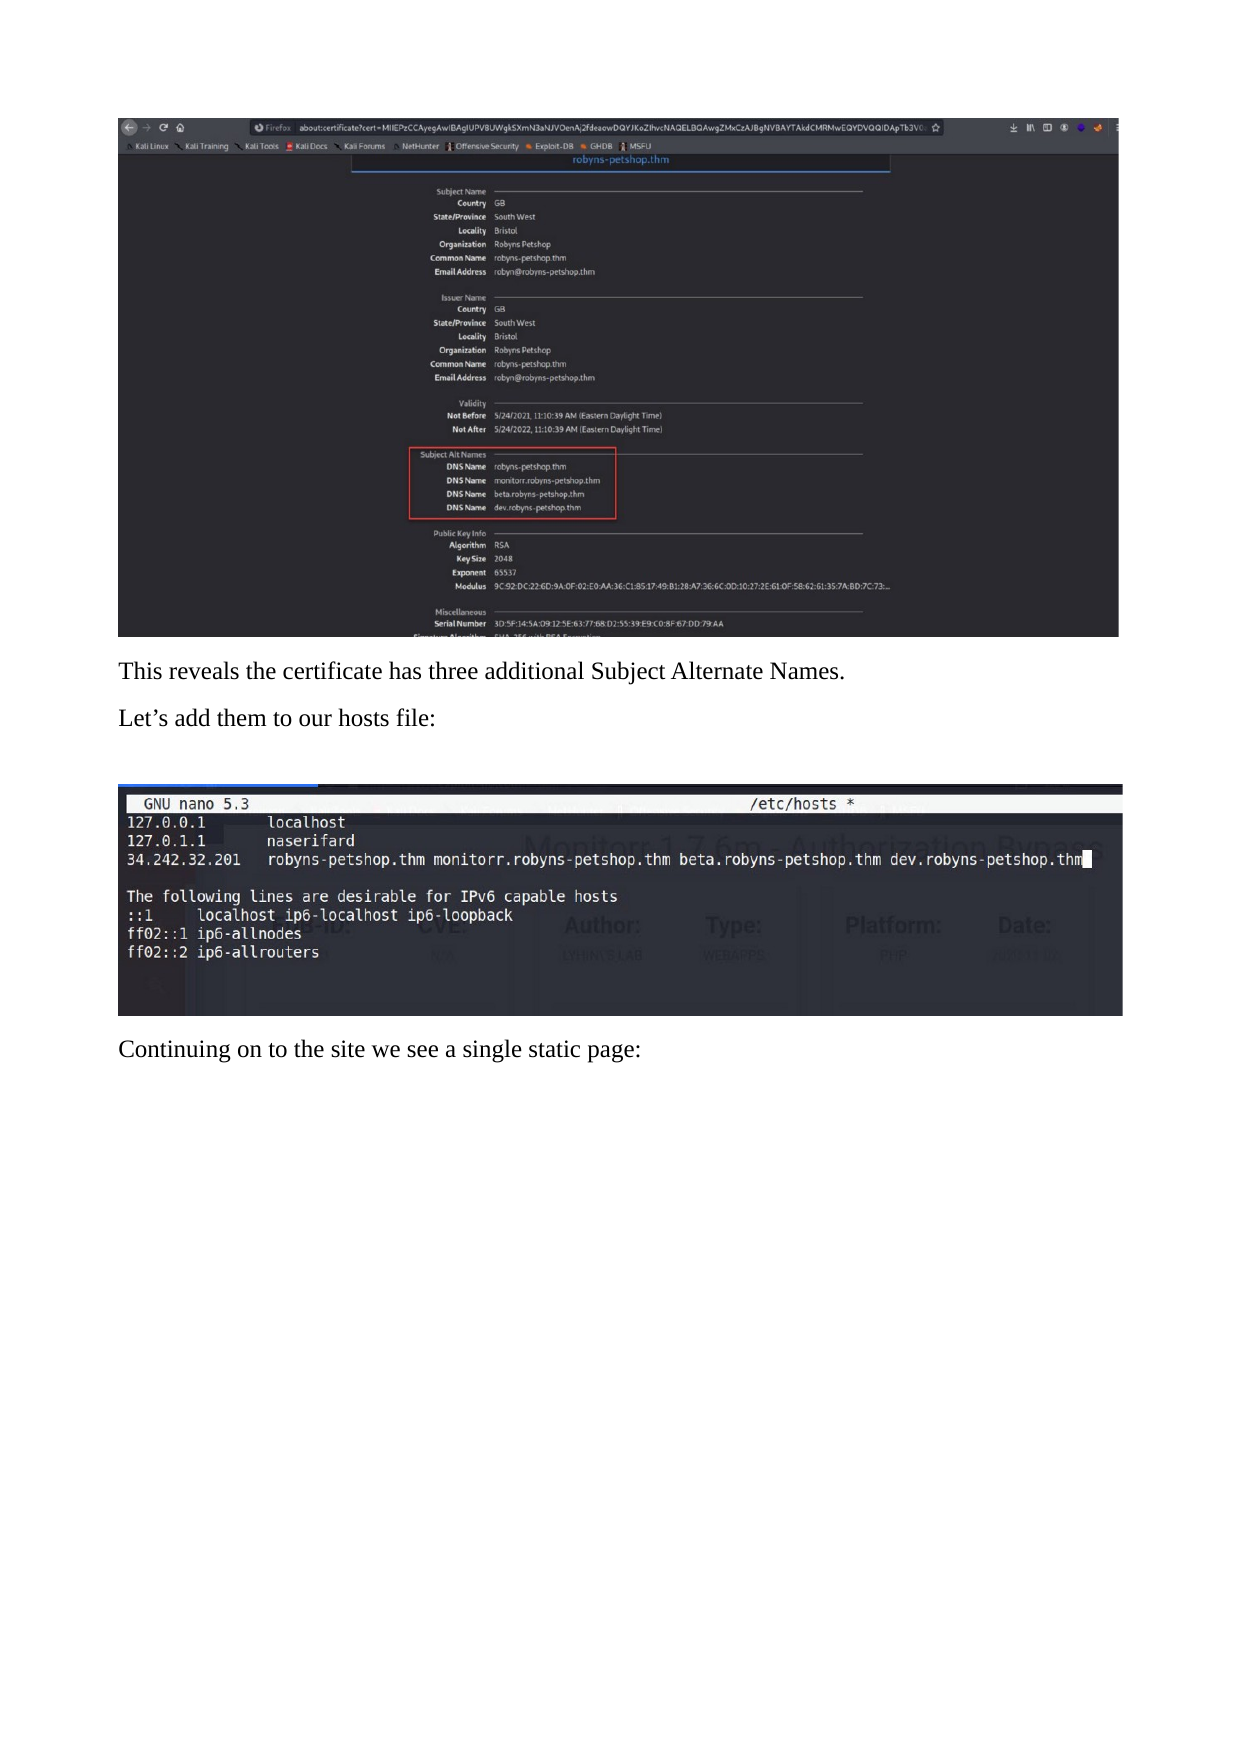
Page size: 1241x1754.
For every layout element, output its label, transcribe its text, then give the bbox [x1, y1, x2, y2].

text Let’s add them to our hosts file: [118, 703, 1122, 732]
text This reveals the certificate has three additional Subject Alternate Names. [118, 656, 1122, 684]
picture [118, 784, 1123, 1016]
text Continuing on to the site we see a single static page: [118, 1034, 1122, 1063]
picture [118, 118, 1119, 637]
